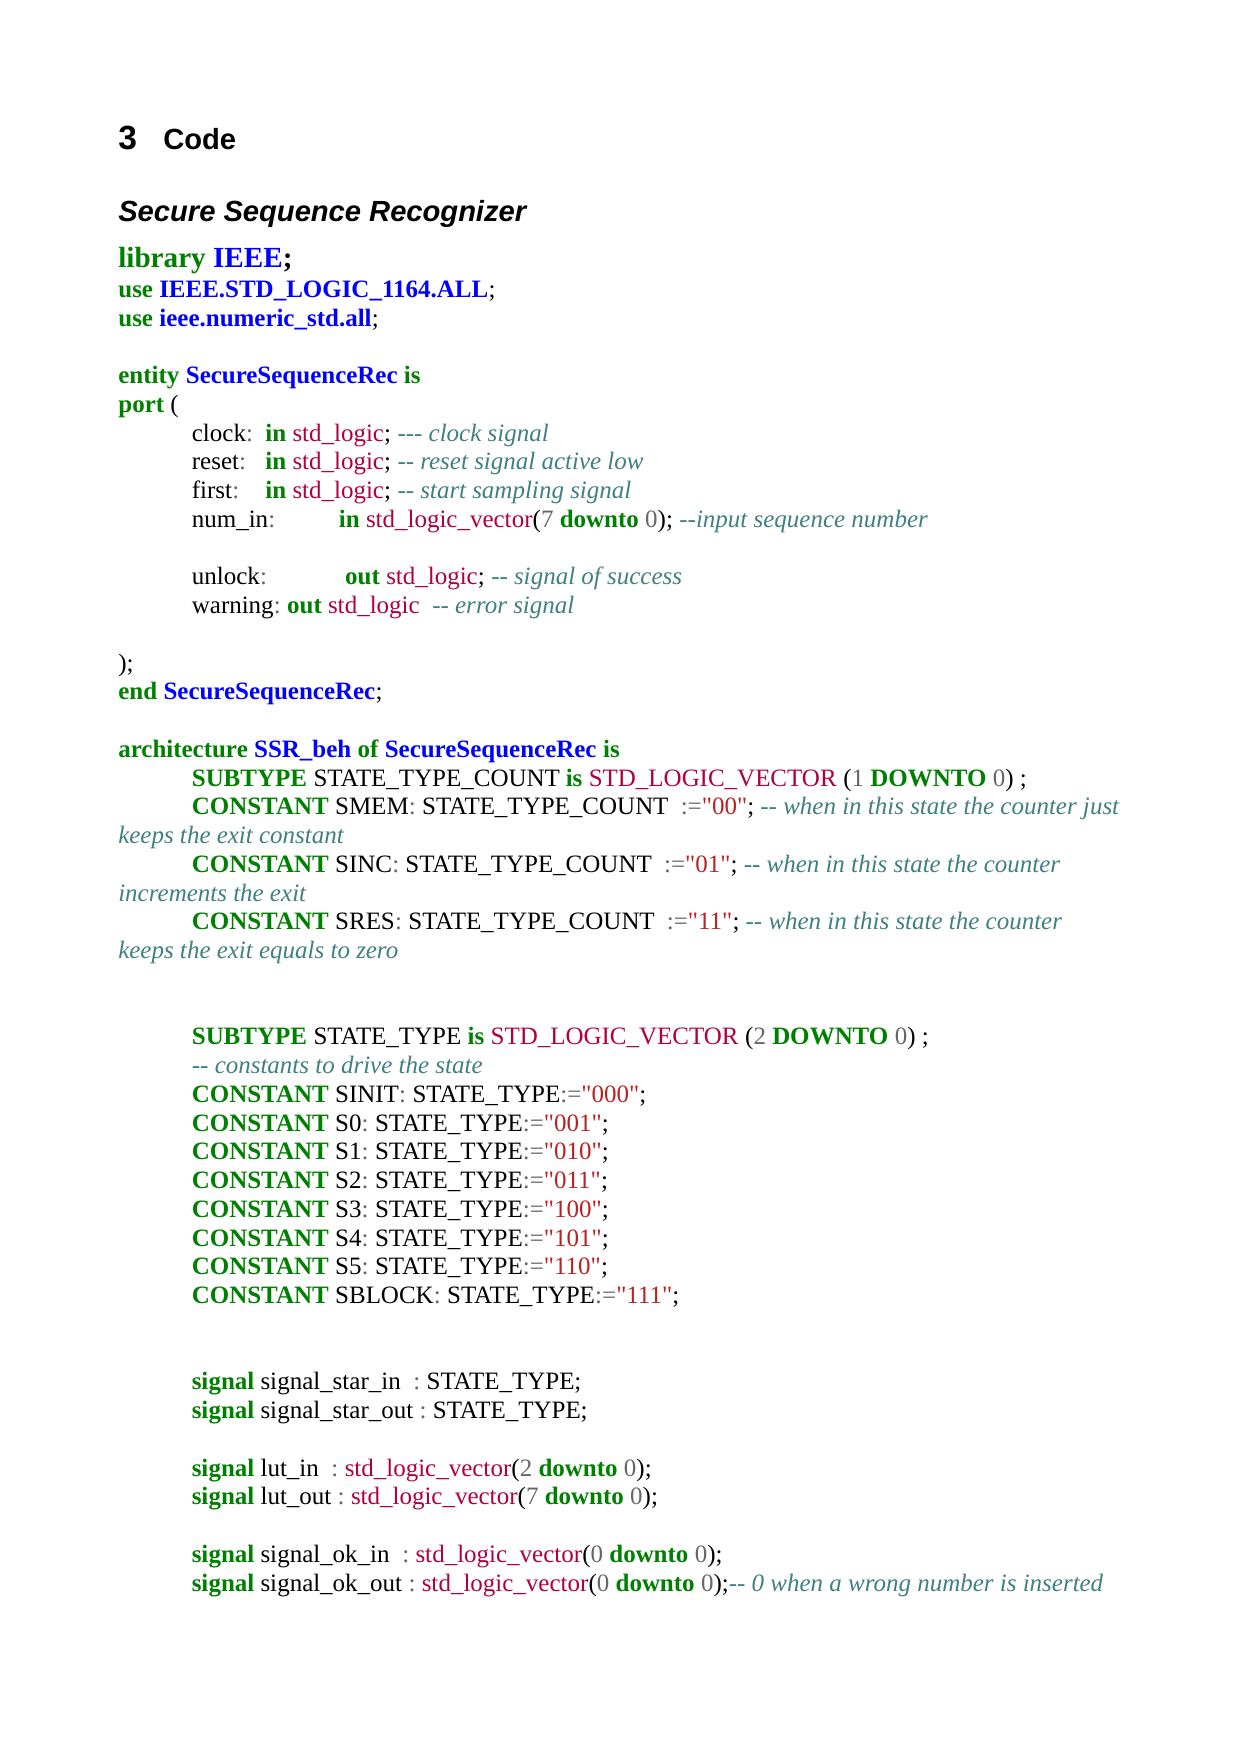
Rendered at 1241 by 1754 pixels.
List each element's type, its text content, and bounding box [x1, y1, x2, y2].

text CONSTANT S2: STATE_TYPE:="011"; [118, 1165, 1122, 1194]
text warning: out std_logic -- error signal [118, 590, 1122, 619]
text use ieee.numeric_std.all; [118, 303, 1122, 331]
subtitle Secure Sequence Recognizer [118, 194, 1122, 228]
text end SecureSequenceRec; [118, 676, 1122, 705]
text clock: in std_logic; --- clock signal [118, 418, 1122, 446]
text SUBTYPE STATE_TYPE is STD_LOGIC_VECTOR (2 DOWNTO 0) ; [118, 1021, 1122, 1050]
subtitle Code [118, 118, 1122, 157]
text CONSTANT S4: STATE_TYPE:="101"; [118, 1223, 1122, 1251]
text CONSTANT S5: STATE_TYPE:="110"; [118, 1251, 1122, 1280]
text CONSTANT SINIT: STATE_TYPE:="000"; [118, 1079, 1122, 1108]
text signal signal_star_in : STATE_TYPE; [118, 1366, 1122, 1395]
text reset: in std_logic; -- reset signal active low [118, 446, 1122, 475]
text first: in std_logic; -- start sampling signal [118, 475, 1122, 504]
text architecture SSR_beh of SecureSequenceRec is [118, 734, 1122, 763]
text signal lut_in : std_logic_vector(2 downto 0); [118, 1453, 1122, 1481]
text unlock: out std_logic; -- signal of success [118, 561, 1122, 590]
text signal signal_ok_in : std_logic_vector(0 downto 0); [118, 1539, 1122, 1568]
text signal signal_star_out : STATE_TYPE; [118, 1395, 1122, 1424]
text library IEEE; [118, 240, 1122, 274]
text -- constants to drive the state [118, 1050, 1122, 1079]
text ); [118, 648, 1122, 676]
text CONSTANT S3: STATE_TYPE:="100"; [118, 1194, 1122, 1223]
text SUBTYPE STATE_TYPE_COUNT is STD_LOGIC_VECTOR (1 DOWNTO 0) ; [118, 763, 1122, 791]
text num_in: in std_logic_vector(7 downto 0); --input sequence number [118, 504, 1122, 533]
text CONSTANT SINC: STATE_TYPE_COUNT :="01"; -- when in this state the counter increments the exit [118, 849, 1122, 906]
text CONSTANT SRES: STATE_TYPE_COUNT :="11"; -- when in this state the counter keeps the exit equals to zero [118, 906, 1122, 964]
text CONSTANT SMEM: STATE_TYPE_COUNT :="00"; -- when in this state the counter just keeps the exit constant [118, 791, 1122, 849]
text CONSTANT S0: STATE_TYPE:="001"; [118, 1108, 1122, 1136]
text signal signal_ok_out : std_logic_vector(0 downto 0);-- 0 when a wrong number is inserted [118, 1568, 1122, 1596]
text entity SecureSequenceRec is [118, 360, 1122, 389]
text signal lut_out : std_logic_vector(7 downto 0); [118, 1481, 1122, 1510]
text use IEEE.STD_LOGIC_1164.ALL; [118, 274, 1122, 303]
text port ( [118, 389, 1122, 418]
text CONSTANT S1: STATE_TYPE:="010"; [118, 1136, 1122, 1165]
text CONSTANT SBLOCK: STATE_TYPE:="111"; [118, 1280, 1122, 1309]
